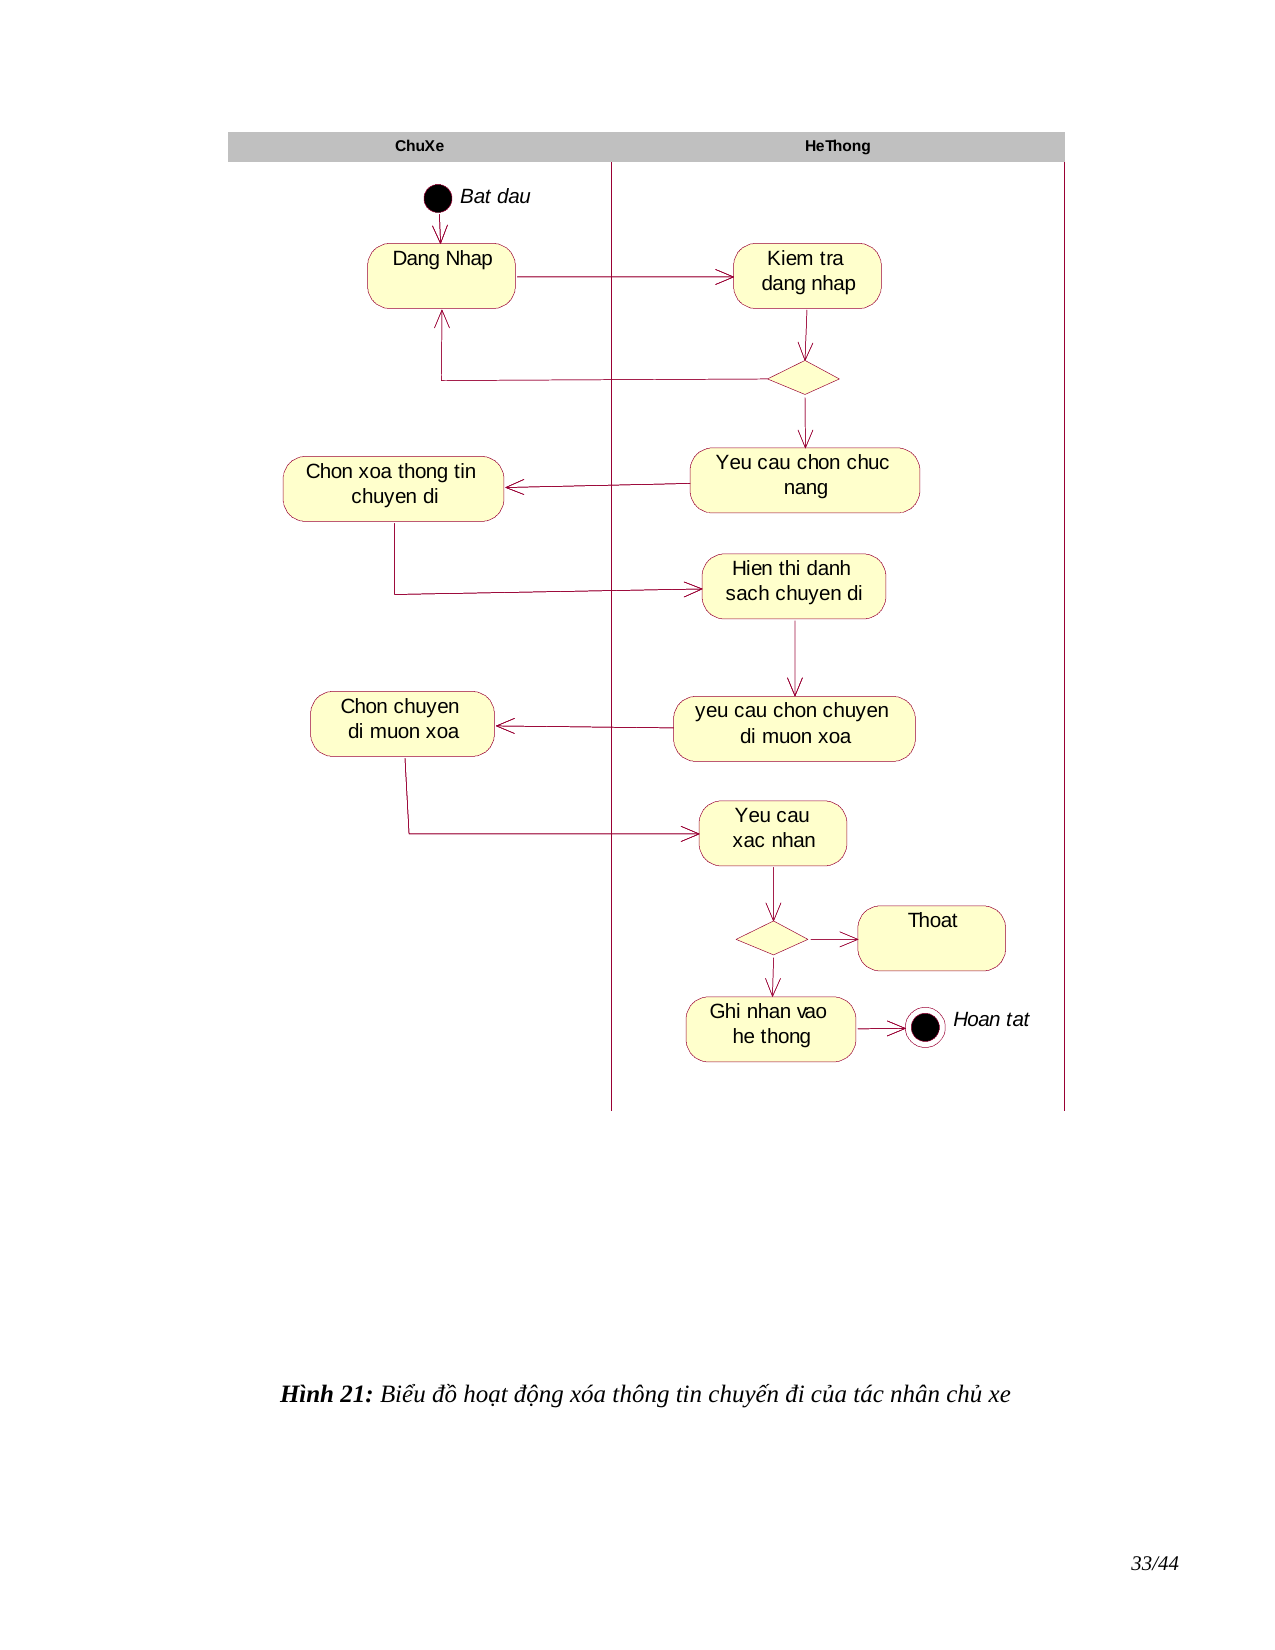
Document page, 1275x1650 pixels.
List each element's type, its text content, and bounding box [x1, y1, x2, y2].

text Hình 21: Biểu đồ hoạt động xóa thông tin chuyến đi của tác nhân chủ xe [112, 1379, 1181, 1408]
